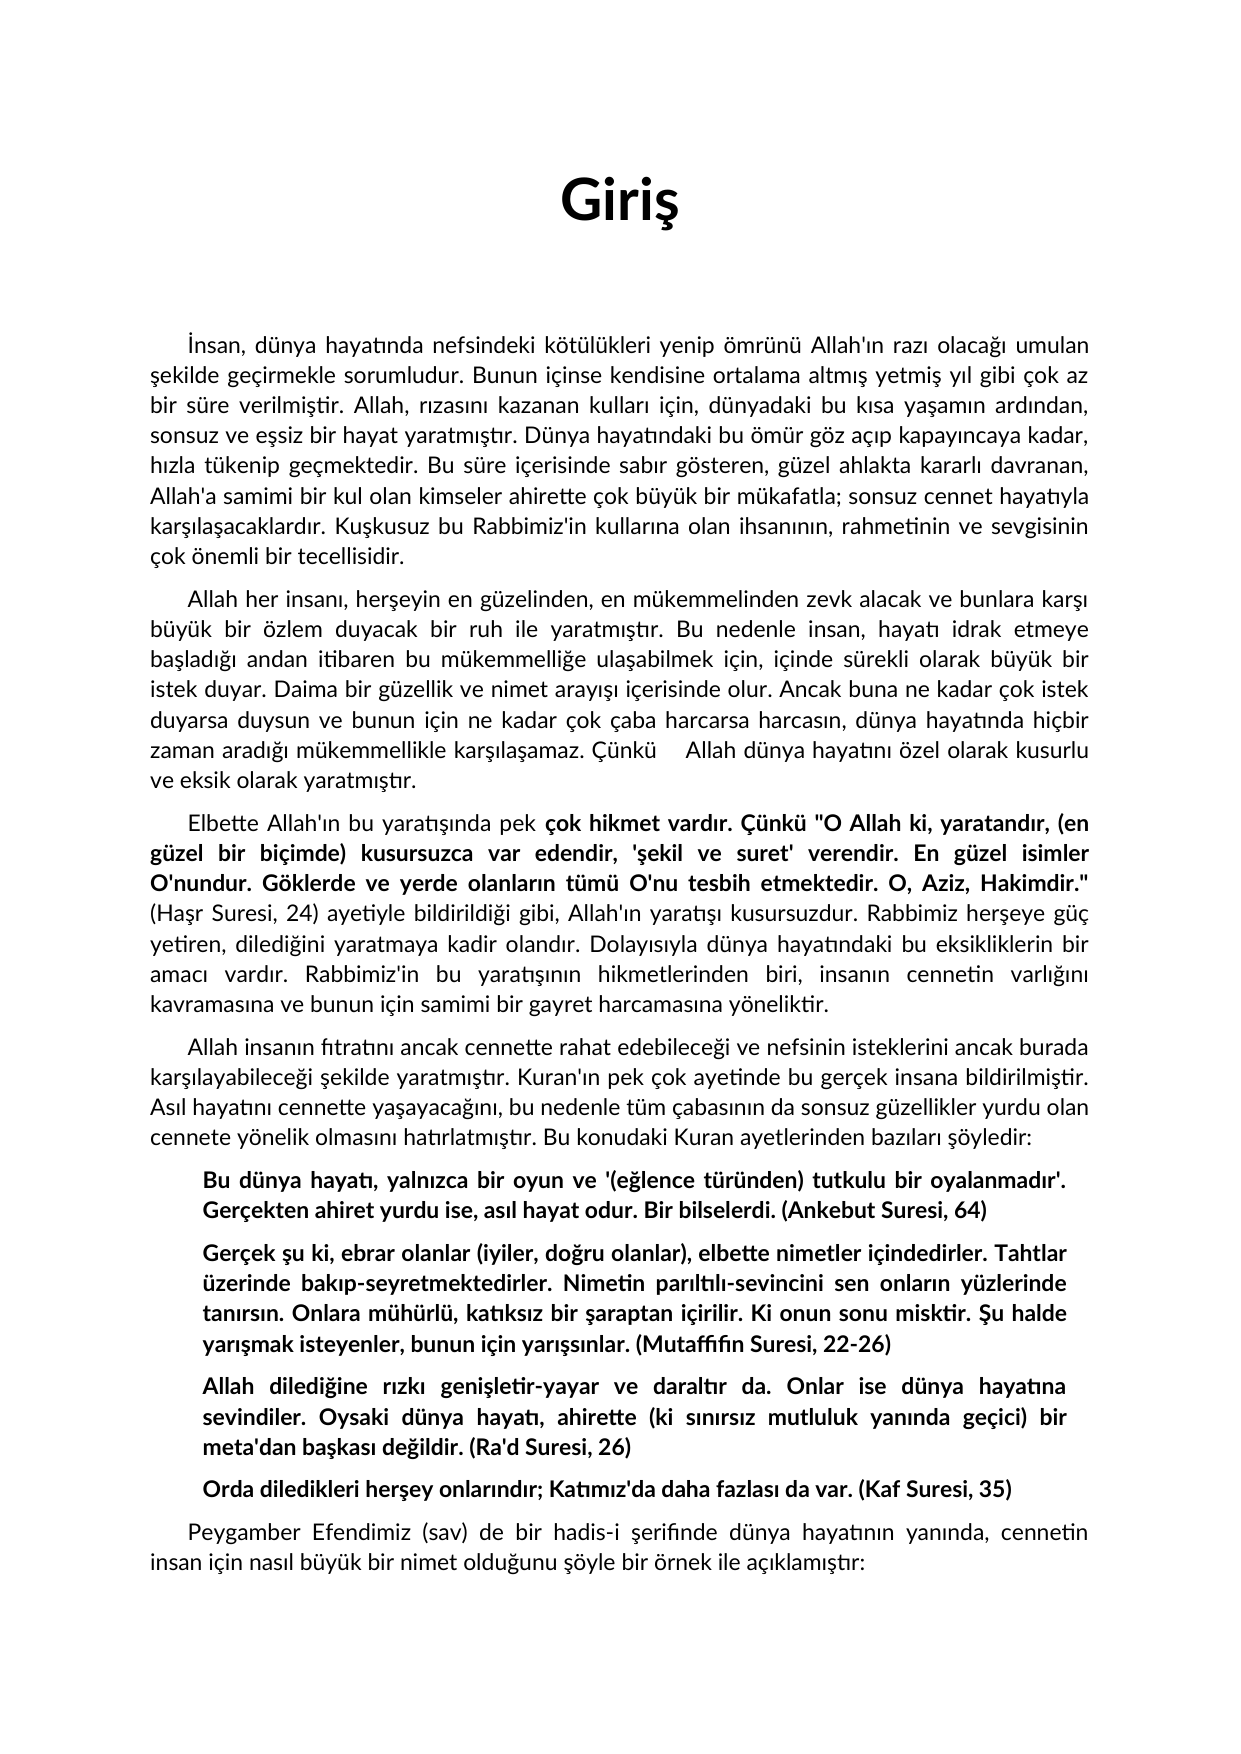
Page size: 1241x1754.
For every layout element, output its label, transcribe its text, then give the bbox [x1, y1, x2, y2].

text Allah her insanı, herşeyin en güzelinden, en mükemmelinden zevk alacak ve bunlara karşı büyük bir özlem duyacak bir ruh ile yaratmıştır. Bu nedenle insan, hayatı idrak etmeye başladığı andan itibaren bu mükemmelliğe ulaşabilmek için, içinde sürekli olarak büyük bir istek duyar. Daima bir güzellik ve nimet arayışı içerisinde olur. Ancak buna ne kadar çok istek duyarsa duysun ve bunun için ne kadar çok çaba harcarsa harcasın, dünya hayatında hiçbir zaman aradığı mükemmellikle karşılaşamaz. Çünkü Allah dünya hayatını özel olarak kusurlu ve eksik olarak yaratmıştır. [150, 584, 1090, 793]
text Orda diledikleri herşey onlarındır; Katımız'da daha fazlası da var. (Kaf Suresi, 35) [202, 1475, 1068, 1503]
text Allah dilediğine rızkı genişletir-yayar ve daraltır da. Onlar ise dünya hayatına sevindiler. Oysaki dünya hayatı, ahirette (ki sınırsız mutluluk yanında geçici) bir meta'dan başkası değildir. (Ra'd Suresi, 26) [202, 1372, 1068, 1460]
text Elbette Allah'ın bu yaratışında pek çok hikmet vardır. Çünkü "O Allah ki, yaratandır, (en güzel bir biçimde) kusursuzca var edendir, 'şekil ve suret' verendir. En güzel isimler O'nundur. Göklerde ve yerde olanların tümü O'nu tesbih etmektedir. O, Aziz, Hakimdir." (Haşr Suresi, 24) ayetiyle bildirildiği gibi, Allah'ın yaratışı kusursuzdur. Rabbimiz herşeye güç yetiren, dilediğini yaratmaya kadir olandır. Dolayısıyla dünya hayatındaki bu eksikliklerin bir amacı vardır. Rabbimiz'in bu yaratışının hikmetlerinden biri, insanın cennetin varlığını kavramasına ve bunun için samimi bir gayret harcamasına yöneliktir. [150, 808, 1090, 1017]
text Gerçek şu ki, ebrar olanlar (iyiler, doğru olanlar), elbette nimetler içindedirler. Tahtlar üzerinde bakıp-seyretmektedirler. Nimetin parıltılı-sevincini sen onların yüzlerinde tanırsın. Onlara mühürlü, katıksız bir şaraptan içirilir. Ki onun sonu misktir. Şu halde yarışmak isteyenler, bunun için yarışsınlar. (Mutaffifin Suresi, 22-26) [202, 1239, 1068, 1357]
text Bu dünya hayatı, yalnızca bir oyun ve '(eğlence türünden) tutkulu bir oyalanmadır'. Gerçekten ahiret yurdu ise, asıl hayat odur. Bir bilselerdi. (Ankebut Suresi, 64) [202, 1166, 1068, 1223]
subtitle Giriş [150, 162, 1090, 232]
text Allah insanın fıtratını ancak cennette rahat edebileceği ve nefsinin isteklerini ancak burada karşılayabileceği şekilde yaratmıştır. Kuran'ın pek çok ayetinde bu gerçek insana bildirilmiştir. Asıl hayatını cennette yaşayacağını, bu nedenle tüm çabasının da sonsuz güzellikler yurdu olan cennete yönelik olmasını hatırlatmıştır. Bu konudaki Kuran ayetlerinden bazıları şöyledir: [150, 1032, 1090, 1151]
text Peygamber Efendimiz (sav) de bir hadis-i şerifinde dünya hayatının yanında, cennetin insan için nasıl büyük bir nimet olduğunu şöyle bir örnek ile açıklamıştır: [150, 1518, 1090, 1576]
text İnsan, dünya hayatında nefsindeki kötülükleri yenip ömrünü Allah'ın razı olacağı umulan şekilde geçirmekle sorumludur. Bunun içinse kendisine ortalama altmış yetmiş yıl gibi çok az bir süre verilmiştir. Allah, rızasını kazanan kulları için, dünyadaki bu kısa yaşamın ardından, sonsuz ve eşsiz bir hayat yaratmıştır. Dünya hayatındaki bu ömür göz açıp kapayıncaya kadar, hızla tükenip geçmektedir. Bu süre içerisinde sabır gösteren, güzel ahlakta kararlı davranan, Allah'a samimi bir kul olan kimseler ahirette çok büyük bir mükafatla; sonsuz cennet hayatıyla karşılaşacaklardır. Kuşkusuz bu Rabbimiz'in kullarına olan ihsanının, rahmetinin ve sevgisinin çok önemli bir tecellisidir. [150, 330, 1090, 569]
